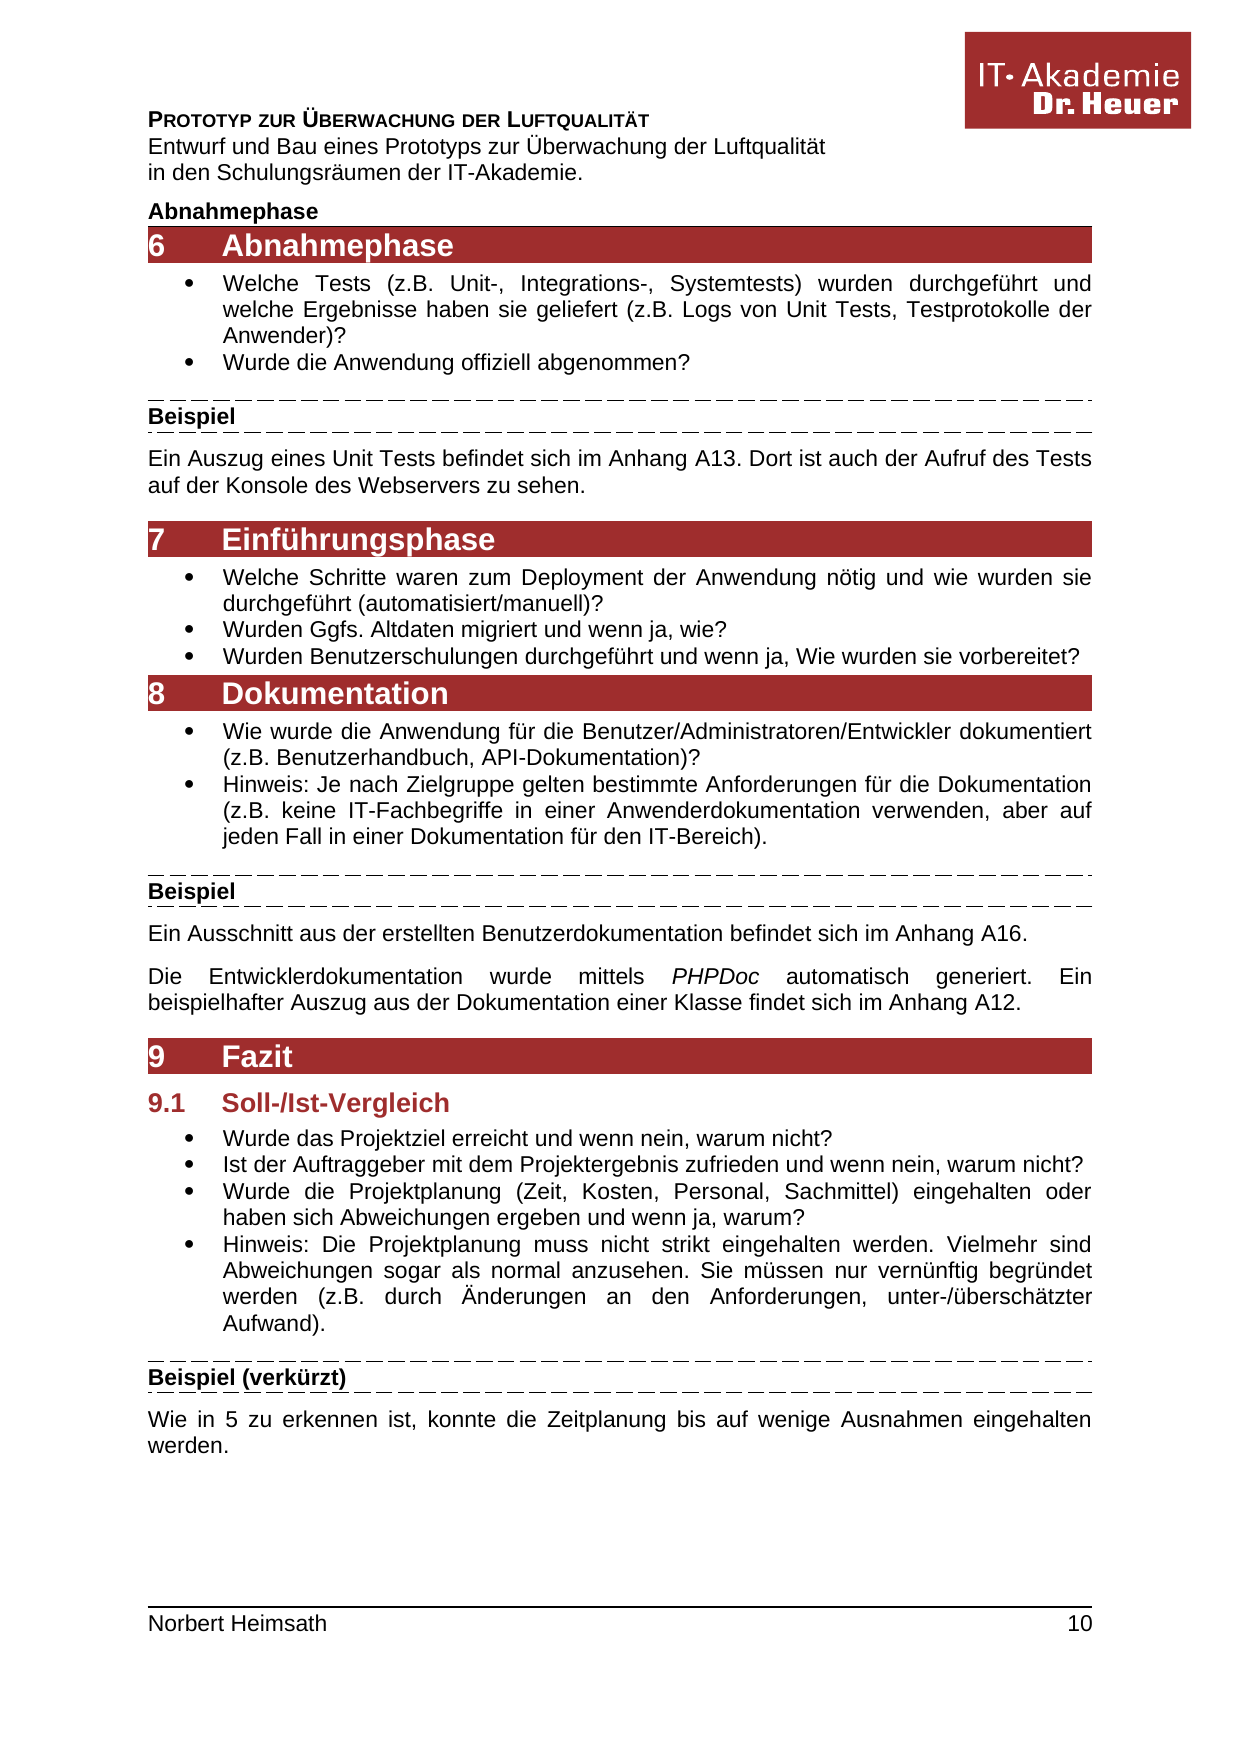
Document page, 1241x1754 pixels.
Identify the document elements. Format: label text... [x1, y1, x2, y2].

subtitle Einführungsphase [148, 521, 1092, 557]
subtitle Fazit [148, 1038, 1092, 1074]
text Die Entwicklerdokumentation wurde mittels PHPDoc automatisch generiert. Ein beispielhafter Auszug aus der Dokumentation einer Klasse findet sich im Anhang A12. [148, 963, 1092, 1015]
text Beispiel [148, 874, 1092, 907]
list Ist der Auftraggeber mit dem Projektergebnis zufrieden und wenn nein, warum nicht? [185, 1151, 1092, 1178]
list Hinweis: Je nach Zielgruppe gelten bestimmte Anforderungen für die Dokumentation (z.B. keine IT-Fachbegriffe in einer Anwenderdokumentation verwenden, aber auf jeden Fall in einer Dokumentation für den IT-Bereich). [185, 771, 1092, 849]
text Ein Auszug eines Unit Tests befindet sich im Anhang A13. Dort ist auch der Aufruf des Tests auf der Konsole des Webservers zu sehen. [148, 445, 1092, 498]
list Wurde die Anwendung offiziell abgenommen? [185, 349, 1092, 375]
text Beispiel (verkürzt) [148, 1361, 1092, 1393]
subtitle Dokumentation [148, 675, 1092, 711]
list Welche Tests (z.B. Unit-, Integrations-, Systemtests) wurden durchgeführt und welche Ergebnisse haben sie geliefert (z.B. Logs von Unit Tests, Testprotokolle der Anwender)? [185, 270, 1092, 349]
list Wurden Benutzerschulungen durchgeführt und wenn ja, Wie wurden sie vorbereitet? [185, 643, 1092, 669]
text Wie in Tabelle 5 zu erkennen ist, konnte die Zeitplanung bis auf wenige Ausnahmen eingehalten werden. [148, 1406, 1092, 1459]
subtitle Soll-/Ist-Vergleich [148, 1087, 1092, 1119]
subtitle Abnahmephase [148, 227, 1092, 263]
list Wie wurde die Anwendung für die Benutzer/Administratoren/Entwickler dokumentiert (z.B. Benutzerhandbuch, API-Dokumentation)? [185, 718, 1092, 771]
text Beispiel [148, 400, 1092, 433]
list Welche Schritte waren zum Deployment der Anwendung nötig und wie wurden sie durchgeführt (automatisiert/manuell)? [185, 563, 1092, 616]
list Wurde das Projektziel erreicht und wenn nein, warum nicht? [185, 1125, 1092, 1151]
text Ein Ausschnitt aus der erstellten Benutzerdokumentation befindet sich im Anhang A16. [148, 920, 1092, 946]
list Hinweis: Die Projektplanung muss nicht strikt eingehalten werden. Vielmehr sind Abweichungen sogar als normal anzusehen. Sie müssen nur vernünftig begründet werden (z.B. durch Änderungen an den Anforderungen, unter-/überschätzter Aufwand). [185, 1231, 1092, 1336]
list Wurden Ggfs. Altdaten migriert und wenn ja, wie? [185, 616, 1092, 643]
list Wurde die Projektplanung (Zeit, Kosten, Personal, Sachmittel) eingehalten oder haben sich Abweichungen ergeben und wenn ja, warum? [185, 1178, 1092, 1231]
